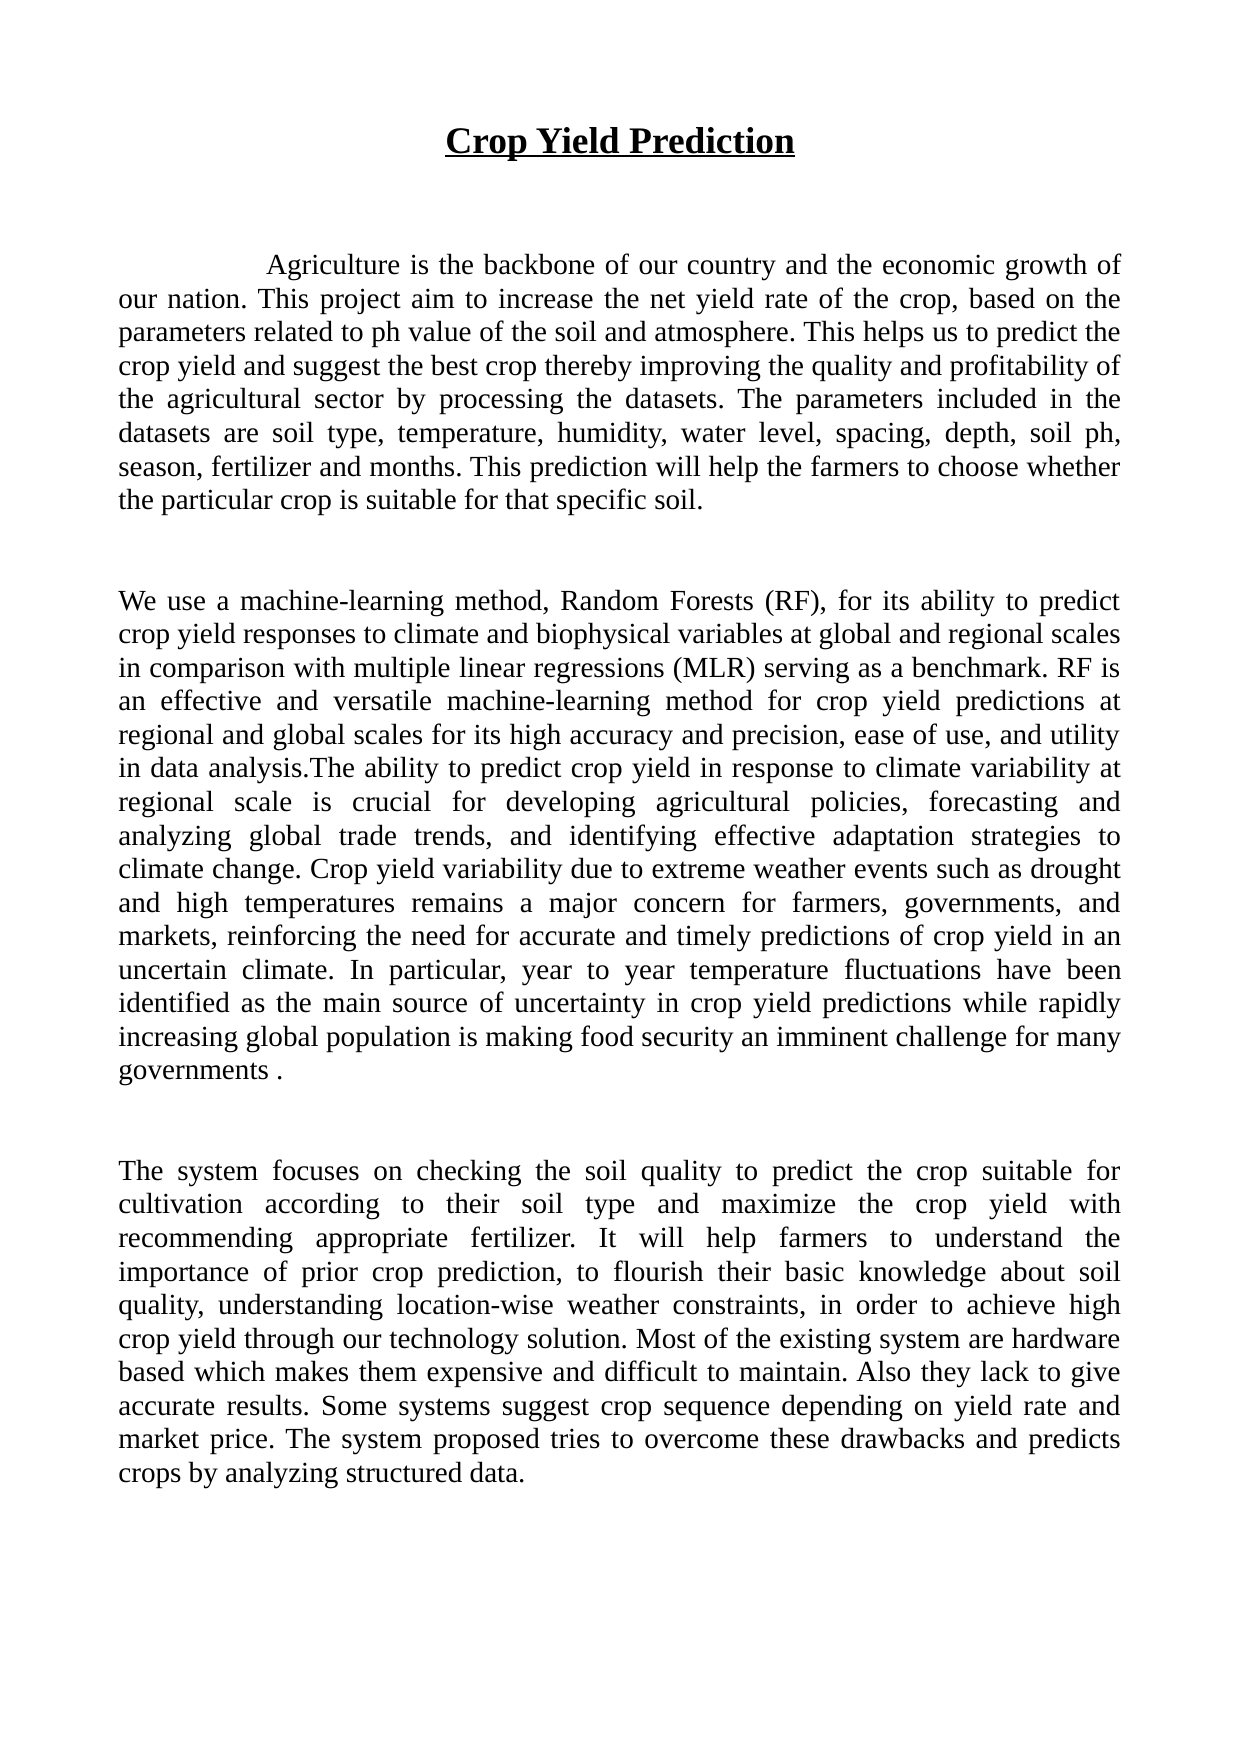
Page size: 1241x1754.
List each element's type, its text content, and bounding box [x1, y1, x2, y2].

text Crop Yield Prediction [118, 118, 1122, 161]
text We use a machine-learning method, Random Forests (RF), for its ability to predict crop yield responses to climate and biophysical variables at global and regional scales in comparison with multiple linear regressions (MLR) serving as a benchmark. RF is an effective and versatile machine-learning method for crop yield predictions at regional and global scales for its high accuracy and precision, ease of use, and utility in data analysis.The ability to predict crop yield in response to climate variability at regional scale is crucial for developing agricultural policies, forecasting and analyzing global trade trends, and identifying effective adaptation strategies to climate change. Crop yield variability due to extreme weather events such as drought and high temperatures remains a major concern for farmers, governments, and markets, reinforcing the need for accurate and timely predictions of crop yield in an uncertain climate. In particular, year to year temperature fluctuations have been identified as the main source of uncertainty in crop yield predictions while rapidly increasing global population is making food security an imminent challenge for many governments . [118, 583, 1122, 1086]
text Agriculture is the backbone of our country and the economic growth of our nation. This project aim to increase the net yield rate of the crop, based on the parameters related to ph value of the soil and atmosphere. This helps us to predict the crop yield and suggest the best crop thereby improving the quality and profitability of the agricultural sector by processing the datasets. The parameters included in the datasets are soil type, temperature, humidity, water level, spacing, depth, soil ph, season, fertilizer and months. This prediction will help the farmers to choose whether the particular crop is suitable for that specific soil. [118, 247, 1122, 516]
text The system focuses on checking the soil quality to predict the crop suitable for cultivation according to their soil type and maximize the crop yield with recommending appropriate fertilizer. It will help farmers to understand the importance of prior crop prediction, to flourish their basic knowledge about soil quality, understanding location-wise weather constraints, in order to achieve high crop yield through our technology solution. Most of the existing system are hardware based which makes them expensive and difficult to maintain. Also they lack to give accurate results. Some systems suggest crop sequence depending on yield rate and market price. The system proposed tries to overcome these drawbacks and predicts crops by analyzing structured data. [118, 1153, 1122, 1488]
